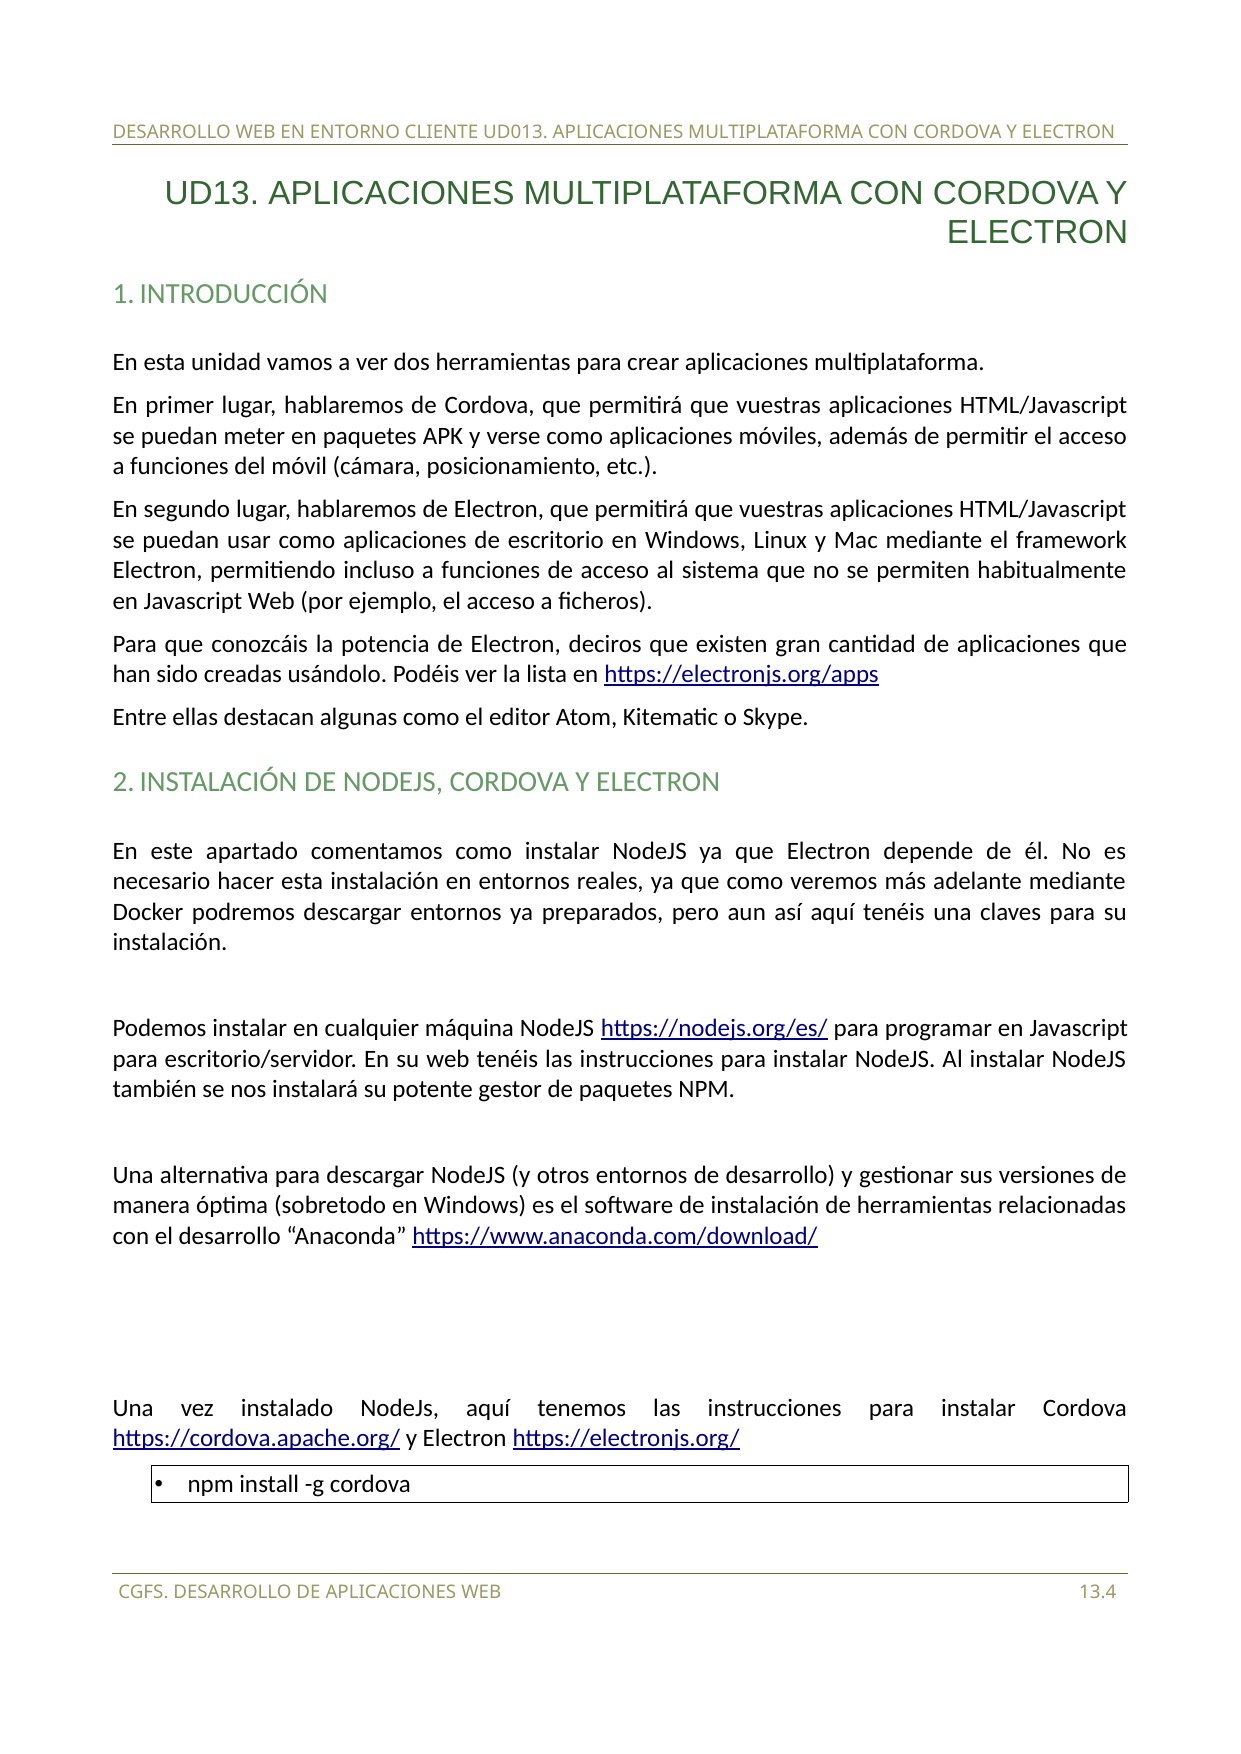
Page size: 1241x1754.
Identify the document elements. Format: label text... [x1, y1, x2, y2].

list npm install -g cordova [152, 1466, 1128, 1502]
text UD13. Aplicaciones multiplataforma con Cordova y Electron [112, 173, 1128, 250]
text Entre ellas destacan algunas como el editor Atom, Kitematic o Skype. [112, 701, 1128, 732]
text En segundo lugar, hablaremos de Electron, que permitirá que vuestras aplicaciones HTML/Javascript se puedan usar como aplicaciones de escritorio en Windows, Linux y Mac mediante el framework Electron, permitiendo incluso a funciones de acceso al sistema que no se permiten habitualmente en Javascript Web (por ejemplo, el acceso a ficheros). [112, 493, 1128, 616]
text Podemos instalar en cualquier máquina NodeJS https://nodejs.org/es/ para programar en Javascript para escritorio/servidor. En su web tenéis las instrucciones para instalar NodeJS. Al instalar NodeJS también se nos instalará su potente gestor de paquetes NPM. [112, 1012, 1128, 1104]
text En este apartado comentamos como instalar NodeJS ya que Electron depende de él. No es necesario hacer esta instalación en entornos reales, ya que como veremos más adelante mediante Docker podremos descargar entornos ya preparados, pero aun así aquí tenéis una claves para su instalación. [112, 835, 1128, 957]
text Una vez instalado NodeJs, aquí tenemos las instrucciones para instalar Cordova https://cordova.apache.org/ y Electron https://electronjs.org/ [112, 1392, 1128, 1453]
text Para que conozcáis la potencia de Electron, deciros que existen gran cantidad de aplicaciones que han sido creadas usándolo. Podéis ver la lista en https://electronjs.org/apps [112, 628, 1128, 689]
text En primer lugar, hablaremos de Cordova, que permitirá que vuestras aplicaciones HTML/Javascript se puedan meter en paquetes APK y verse como aplicaciones móviles, además de permitir el acceso a funciones del móvil (cámara, posicionamiento, etc.). [112, 389, 1128, 481]
text En esta unidad vamos a ver dos herramientas para crear aplicaciones multiplataforma. [112, 347, 1128, 377]
subtitle Introducción [112, 275, 1128, 311]
text Una alternativa para descargar NodeJS (y otros entornos de desarrollo) y gestionar sus versiones de manera óptima (sobretodo en Windows) es el software de instalación de herramientas relacionadas con el desarrollo “Anaconda” https://www.anaconda.com/download/ [112, 1159, 1128, 1251]
subtitle Instalación de NodeJS, Cordova y Electron [112, 763, 1128, 799]
